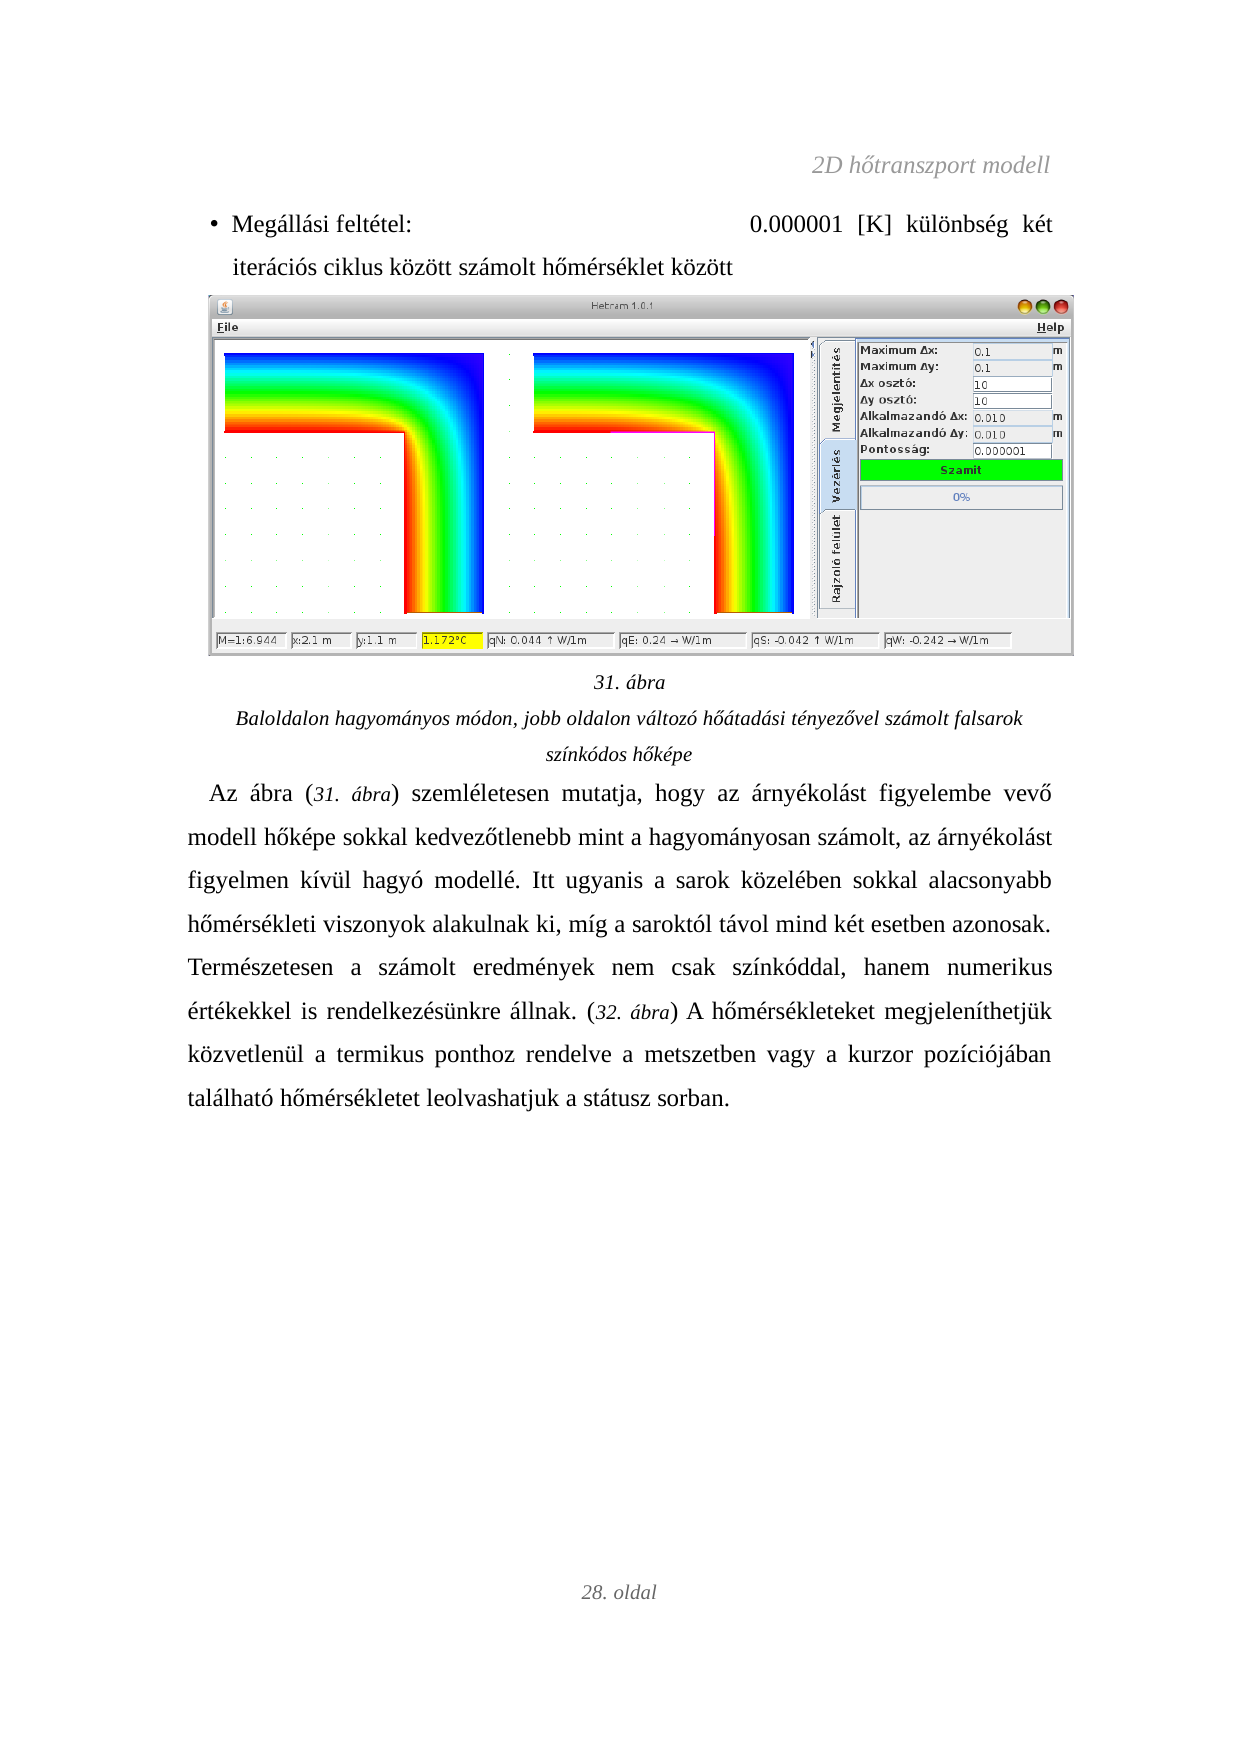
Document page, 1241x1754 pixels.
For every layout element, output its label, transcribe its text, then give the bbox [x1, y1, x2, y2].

text 31. ábra [187, 670, 1053, 694]
picture [208, 295, 1074, 656]
list Megállási feltétel: 0.000001 [K] különbség két iterációs ciklus között számolt hőmérséklet között [210, 208, 1053, 281]
text Baloldalon hagyományos módon, jobb oldalon változó hőátadási tényezővel számolt falsarok színkódos hőképe [187, 706, 1053, 766]
text Az ábra (31. ábra) szemléletesen mutatja, hogy az árnyékolást figyelembe vevő modell hőképe sokkal kedvezőtlenebb mint a hagyományosan számolt, az árnyékolást figyelmen kívül hagyó modellé. Itt ugyanis a sarok közelében sokkal alacsonyabb hőmérsékleti viszonyok alakulnak ki, míg a saroktól távol mind két esetben azonosak. Természetesen a számolt eredmények nem csak színkóddal, hanem numerikus értékekkel is rendelkezésünkre állnak. (32. ábra) A hőmérsékleteket megjeleníthetjük közvetlenül a termikus ponthoz rendelve a metszetben vagy a kurzor pozíciójában található hőmérsékletet leolvashatjuk a státusz sorban. [187, 778, 1053, 1112]
